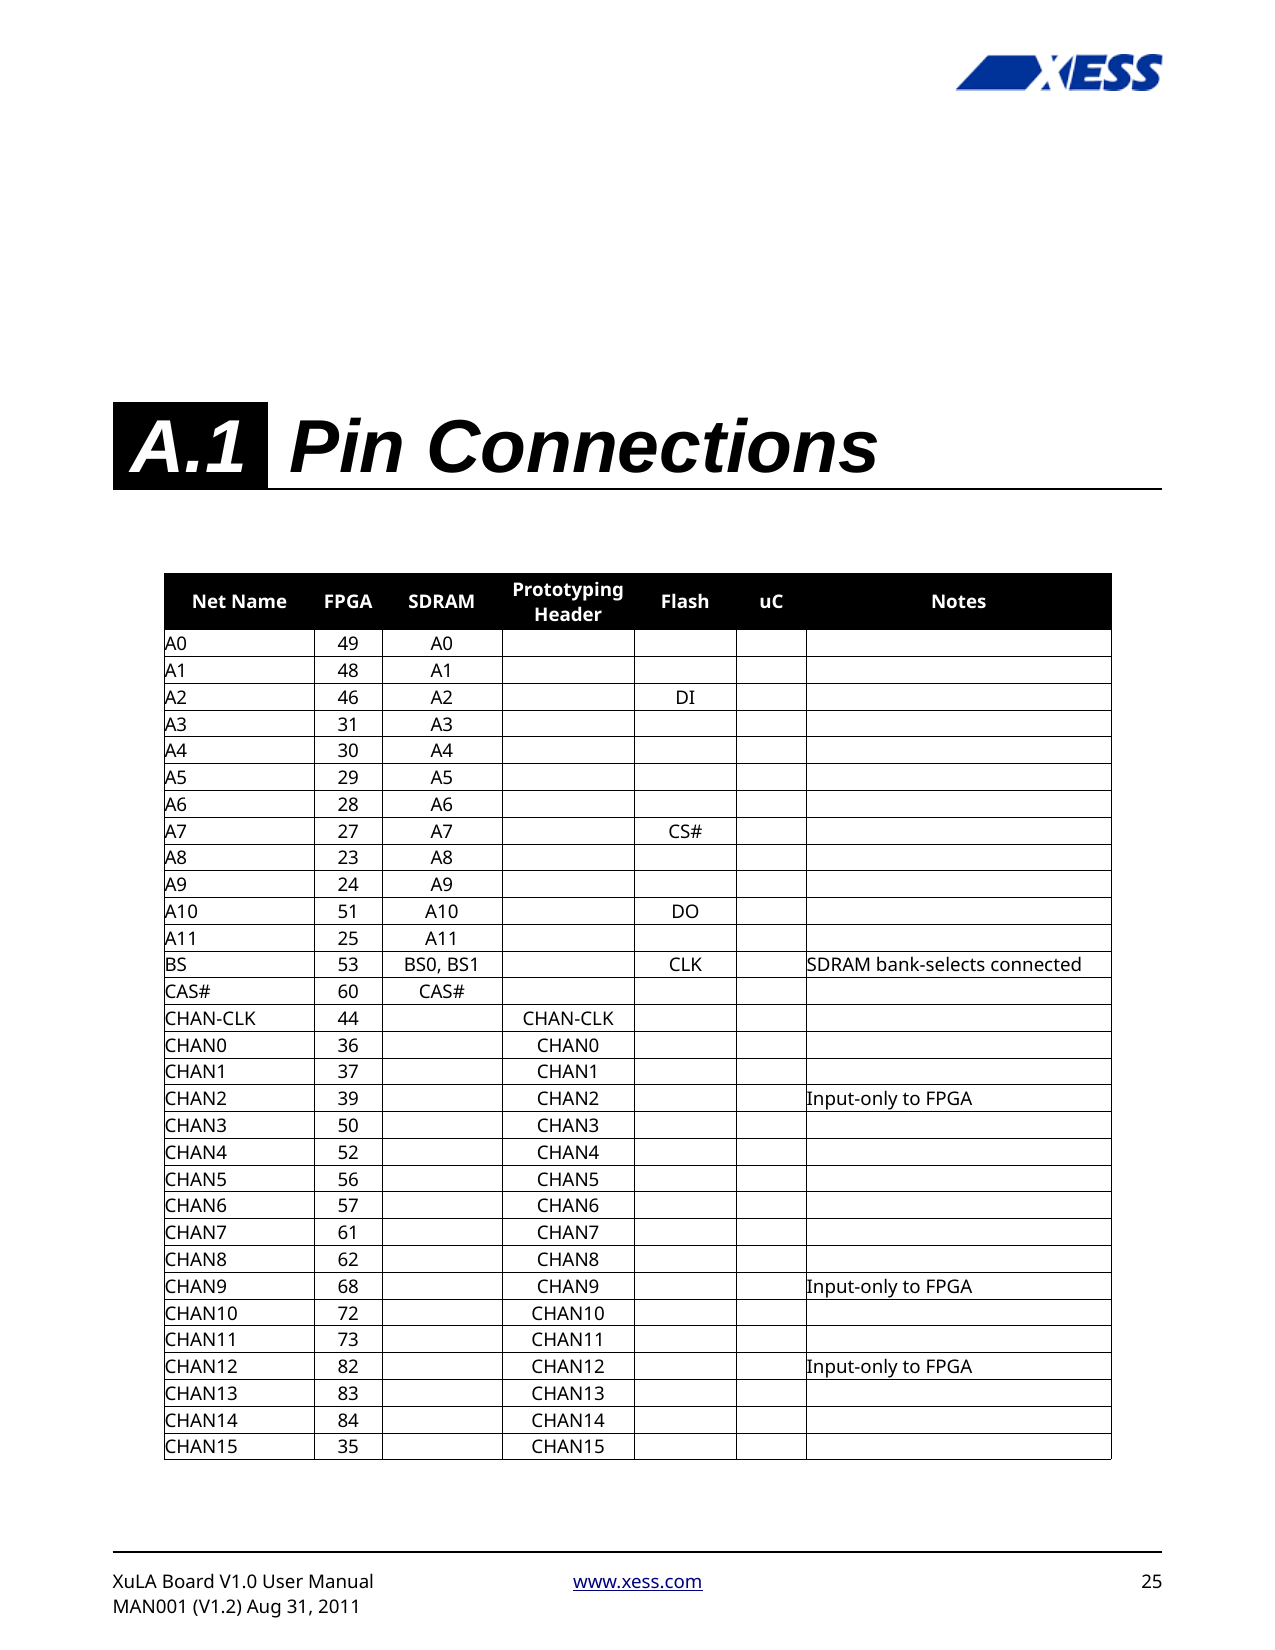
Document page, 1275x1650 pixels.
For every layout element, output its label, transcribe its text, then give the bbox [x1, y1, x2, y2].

table_cell A1 [165, 657, 314, 683]
table_cell [635, 630, 736, 656]
table_cell [503, 871, 634, 897]
table_cell [635, 871, 736, 897]
table_cell [807, 1326, 1111, 1352]
table_cell [807, 818, 1111, 843]
table_cell [737, 898, 806, 924]
table_cell [503, 711, 634, 736]
table_cell [737, 737, 806, 763]
table_cell [635, 1005, 736, 1031]
table_cell CHAN7 [503, 1219, 634, 1245]
table_cell [635, 1166, 736, 1191]
table_cell [383, 1139, 502, 1165]
table_cell [635, 657, 736, 683]
table_cell CHAN10 [165, 1300, 314, 1325]
table_cell [737, 1407, 806, 1432]
table_header Notes [807, 614, 1111, 629]
table_cell [635, 1273, 736, 1298]
table_cell A0 [165, 630, 314, 656]
table_cell [503, 925, 634, 951]
table_cell CHAN5 [165, 1166, 314, 1191]
table_cell CHAN9 [165, 1273, 314, 1298]
table_cell A1 [383, 657, 502, 683]
table_cell CHAN15 [503, 1434, 634, 1459]
table_cell [383, 1246, 502, 1272]
table_cell [383, 1219, 502, 1245]
table_cell BS [165, 952, 314, 977]
table_cell [807, 898, 1111, 924]
table_cell [503, 630, 634, 656]
table_cell [635, 711, 736, 736]
table_header Flash [635, 614, 736, 629]
table_cell CAS# [165, 978, 314, 1004]
table_cell SDRAM bank-selects connected [807, 952, 1111, 977]
table_header SDRAM [383, 614, 502, 629]
table_cell [635, 978, 736, 1004]
table_cell [503, 845, 634, 870]
table_cell [635, 1112, 736, 1138]
table_cell A11 [165, 925, 314, 951]
table_cell [737, 1192, 806, 1218]
table_cell [807, 1407, 1111, 1432]
table_cell 53 [315, 952, 382, 977]
table_cell DO [635, 898, 736, 924]
table_cell [635, 737, 736, 763]
table_cell 57 [315, 1192, 382, 1218]
table_cell [383, 1192, 502, 1218]
table_cell Input-only to FPGA [807, 1085, 1111, 1111]
table_cell [635, 1192, 736, 1218]
table_cell 51 [315, 898, 382, 924]
table_cell BS0, BS1 [383, 952, 502, 977]
table_cell [807, 1219, 1111, 1245]
table_cell [383, 1166, 502, 1191]
table_cell CHAN-CLK [503, 1005, 634, 1031]
table_cell CHAN4 [503, 1139, 634, 1165]
table_cell [807, 1166, 1111, 1191]
table_cell 49 [315, 630, 382, 656]
table_cell 60 [315, 978, 382, 1004]
table_cell 68 [315, 1273, 382, 1298]
table_cell CHAN8 [503, 1246, 634, 1272]
table_cell [807, 1139, 1111, 1165]
table_cell [635, 1219, 736, 1245]
table_cell [737, 978, 806, 1004]
table_cell CHAN6 [503, 1192, 634, 1218]
table_cell [807, 978, 1111, 1004]
table_cell [635, 1032, 736, 1058]
table_cell [737, 1273, 806, 1298]
picture [955, 54, 1163, 91]
table_cell [383, 1059, 502, 1084]
table_cell CHAN14 [165, 1407, 314, 1432]
table_cell [383, 1326, 502, 1352]
table_header Net Name [165, 614, 314, 629]
table_cell A8 [165, 845, 314, 870]
table_cell [807, 925, 1111, 951]
table_cell [383, 1085, 502, 1111]
table_cell [807, 1005, 1111, 1031]
table_cell [737, 1032, 806, 1058]
table_cell A5 [383, 764, 502, 790]
table_cell [503, 952, 634, 977]
table_cell 83 [315, 1380, 382, 1406]
table_cell [635, 1434, 736, 1459]
table_cell 30 [315, 737, 382, 763]
table_cell A2 [165, 684, 314, 709]
table_cell CAS# [383, 978, 502, 1004]
table_cell DI [635, 684, 736, 709]
table_header SDRAM [383, 574, 502, 588]
table_cell A0 [383, 630, 502, 656]
table_cell 61 [315, 1219, 382, 1245]
table_cell [503, 791, 634, 817]
table_cell [383, 1380, 502, 1406]
table_cell 36 [315, 1032, 382, 1058]
table_cell CHAN0 [503, 1032, 634, 1058]
table_cell [503, 764, 634, 790]
table_cell 44 [315, 1005, 382, 1031]
table_cell 46 [315, 684, 382, 709]
table_cell CHAN6 [165, 1192, 314, 1218]
table_cell [807, 791, 1111, 817]
table_header Flash [635, 574, 736, 588]
table_cell CHAN1 [165, 1059, 314, 1084]
table_cell [737, 818, 806, 843]
table_cell A3 [165, 711, 314, 736]
table_cell 50 [315, 1112, 382, 1138]
table_cell [807, 1246, 1111, 1272]
table_cell [383, 1300, 502, 1325]
table_cell CHAN12 [165, 1353, 314, 1379]
table_header uC [737, 574, 806, 588]
table_cell CHAN7 [165, 1219, 314, 1245]
subtitle Pin Connections [268, 402, 1162, 488]
table_cell [737, 1112, 806, 1138]
table_cell [807, 1032, 1111, 1058]
table_cell 29 [315, 764, 382, 790]
table_cell [737, 871, 806, 897]
table_cell 27 [315, 818, 382, 843]
table_cell [737, 845, 806, 870]
table_cell [737, 711, 806, 736]
table_cell [737, 1353, 806, 1379]
table_cell [807, 737, 1111, 763]
table_cell A6 [165, 791, 314, 817]
table_cell 73 [315, 1326, 382, 1352]
table_cell A11 [383, 925, 502, 951]
table_cell CHAN12 [503, 1353, 634, 1379]
table_cell Input-only to FPGA [807, 1273, 1111, 1298]
table_cell [807, 630, 1111, 656]
table_cell [737, 657, 806, 683]
table_cell CS# [635, 818, 736, 843]
table_cell [503, 818, 634, 843]
table_cell A8 [383, 845, 502, 870]
table_cell CHAN9 [503, 1273, 634, 1298]
table_cell [383, 1112, 502, 1138]
table_cell 35 [315, 1434, 382, 1459]
table_cell CHAN10 [503, 1300, 634, 1325]
table_cell [503, 898, 634, 924]
table_cell 28 [315, 791, 382, 817]
table_cell [737, 952, 806, 977]
table_cell [635, 1407, 736, 1432]
table_cell [503, 737, 634, 763]
table_cell CLK [635, 952, 736, 977]
table_cell 56 [315, 1166, 382, 1191]
table_cell [807, 871, 1111, 897]
table_cell CHAN11 [503, 1326, 634, 1352]
table_cell [737, 1139, 806, 1165]
table_cell [737, 925, 806, 951]
table_cell [807, 764, 1111, 790]
table_cell [635, 1246, 736, 1272]
table_header Notes [807, 574, 1111, 588]
table_cell [635, 1085, 736, 1111]
table_cell [737, 1300, 806, 1325]
table_cell A7 [165, 818, 314, 843]
table_cell [737, 1059, 806, 1084]
table_cell A9 [165, 871, 314, 897]
table_cell [737, 791, 806, 817]
table_cell A4 [383, 737, 502, 763]
table_cell [737, 764, 806, 790]
table_cell CHAN5 [503, 1166, 634, 1191]
table_cell CHAN0 [165, 1032, 314, 1058]
table_cell 72 [315, 1300, 382, 1325]
table_cell [737, 1380, 806, 1406]
table_cell CHAN1 [503, 1059, 634, 1084]
table_header Net Name [165, 574, 314, 588]
table_cell CHAN4 [165, 1139, 314, 1165]
table_cell CHAN13 [503, 1380, 634, 1406]
table_cell [383, 1407, 502, 1432]
table_cell [737, 1326, 806, 1352]
table_header FPGA [315, 614, 382, 629]
table_cell 37 [315, 1059, 382, 1084]
table_cell [807, 845, 1111, 870]
table_cell [737, 1005, 806, 1031]
table_header uC [737, 614, 806, 629]
table_cell CHAN3 [165, 1112, 314, 1138]
table_cell [383, 1032, 502, 1058]
table_cell 48 [315, 657, 382, 683]
table_cell CHAN2 [503, 1085, 634, 1111]
table_cell [807, 711, 1111, 736]
table_cell 82 [315, 1353, 382, 1379]
table_cell [383, 1353, 502, 1379]
table_cell [807, 1300, 1111, 1325]
table_cell [737, 630, 806, 656]
table_cell [737, 1246, 806, 1272]
table_cell [635, 925, 736, 951]
table_cell [503, 684, 634, 709]
table_cell [635, 1380, 736, 1406]
table_cell [737, 1434, 806, 1459]
table_header FPGA [315, 574, 382, 588]
table_cell 24 [315, 871, 382, 897]
table_cell CHAN14 [503, 1407, 634, 1432]
table_cell CHAN11 [165, 1326, 314, 1352]
table_cell 84 [315, 1407, 382, 1432]
table_cell [383, 1434, 502, 1459]
table_cell [383, 1273, 502, 1298]
table_cell [635, 764, 736, 790]
table_cell [503, 978, 634, 1004]
table_cell A6 [383, 791, 502, 817]
table_cell [737, 684, 806, 709]
table_cell CHAN8 [165, 1246, 314, 1272]
table_cell A9 [383, 871, 502, 897]
table_cell A4 [165, 737, 314, 763]
table_cell A10 [383, 898, 502, 924]
table_cell [737, 1166, 806, 1191]
table_cell A10 [165, 898, 314, 924]
table_cell [737, 1085, 806, 1111]
table_cell 62 [315, 1246, 382, 1272]
table_cell A3 [383, 711, 502, 736]
table_cell [737, 1219, 806, 1245]
table_cell CHAN2 [165, 1085, 314, 1111]
table_cell CHAN13 [165, 1380, 314, 1406]
table_cell [807, 1192, 1111, 1218]
table_cell 25 [315, 925, 382, 951]
table_cell [383, 1005, 502, 1031]
table_cell 52 [315, 1139, 382, 1165]
table_cell A5 [165, 764, 314, 790]
table_cell 31 [315, 711, 382, 736]
table_cell 23 [315, 845, 382, 870]
table_cell CHAN-CLK [165, 1005, 314, 1031]
table_cell 39 [315, 1085, 382, 1111]
table_cell [635, 1059, 736, 1084]
table_cell [635, 845, 736, 870]
table_cell [635, 1300, 736, 1325]
table_cell [635, 1353, 736, 1379]
table_cell [807, 1434, 1111, 1459]
table_cell [635, 791, 736, 817]
table_cell CHAN3 [503, 1112, 634, 1138]
table_cell [807, 657, 1111, 683]
table_cell [807, 684, 1111, 709]
table_cell CHAN15 [165, 1434, 314, 1459]
table_cell [807, 1380, 1111, 1406]
table_cell [635, 1326, 736, 1352]
table_cell [503, 657, 634, 683]
table_cell [807, 1112, 1111, 1138]
table_cell [807, 1059, 1111, 1084]
table_cell A7 [383, 818, 502, 843]
table_cell A2 [383, 684, 502, 709]
table_cell [635, 1139, 736, 1165]
table_cell Input-only to FPGA [807, 1353, 1111, 1379]
